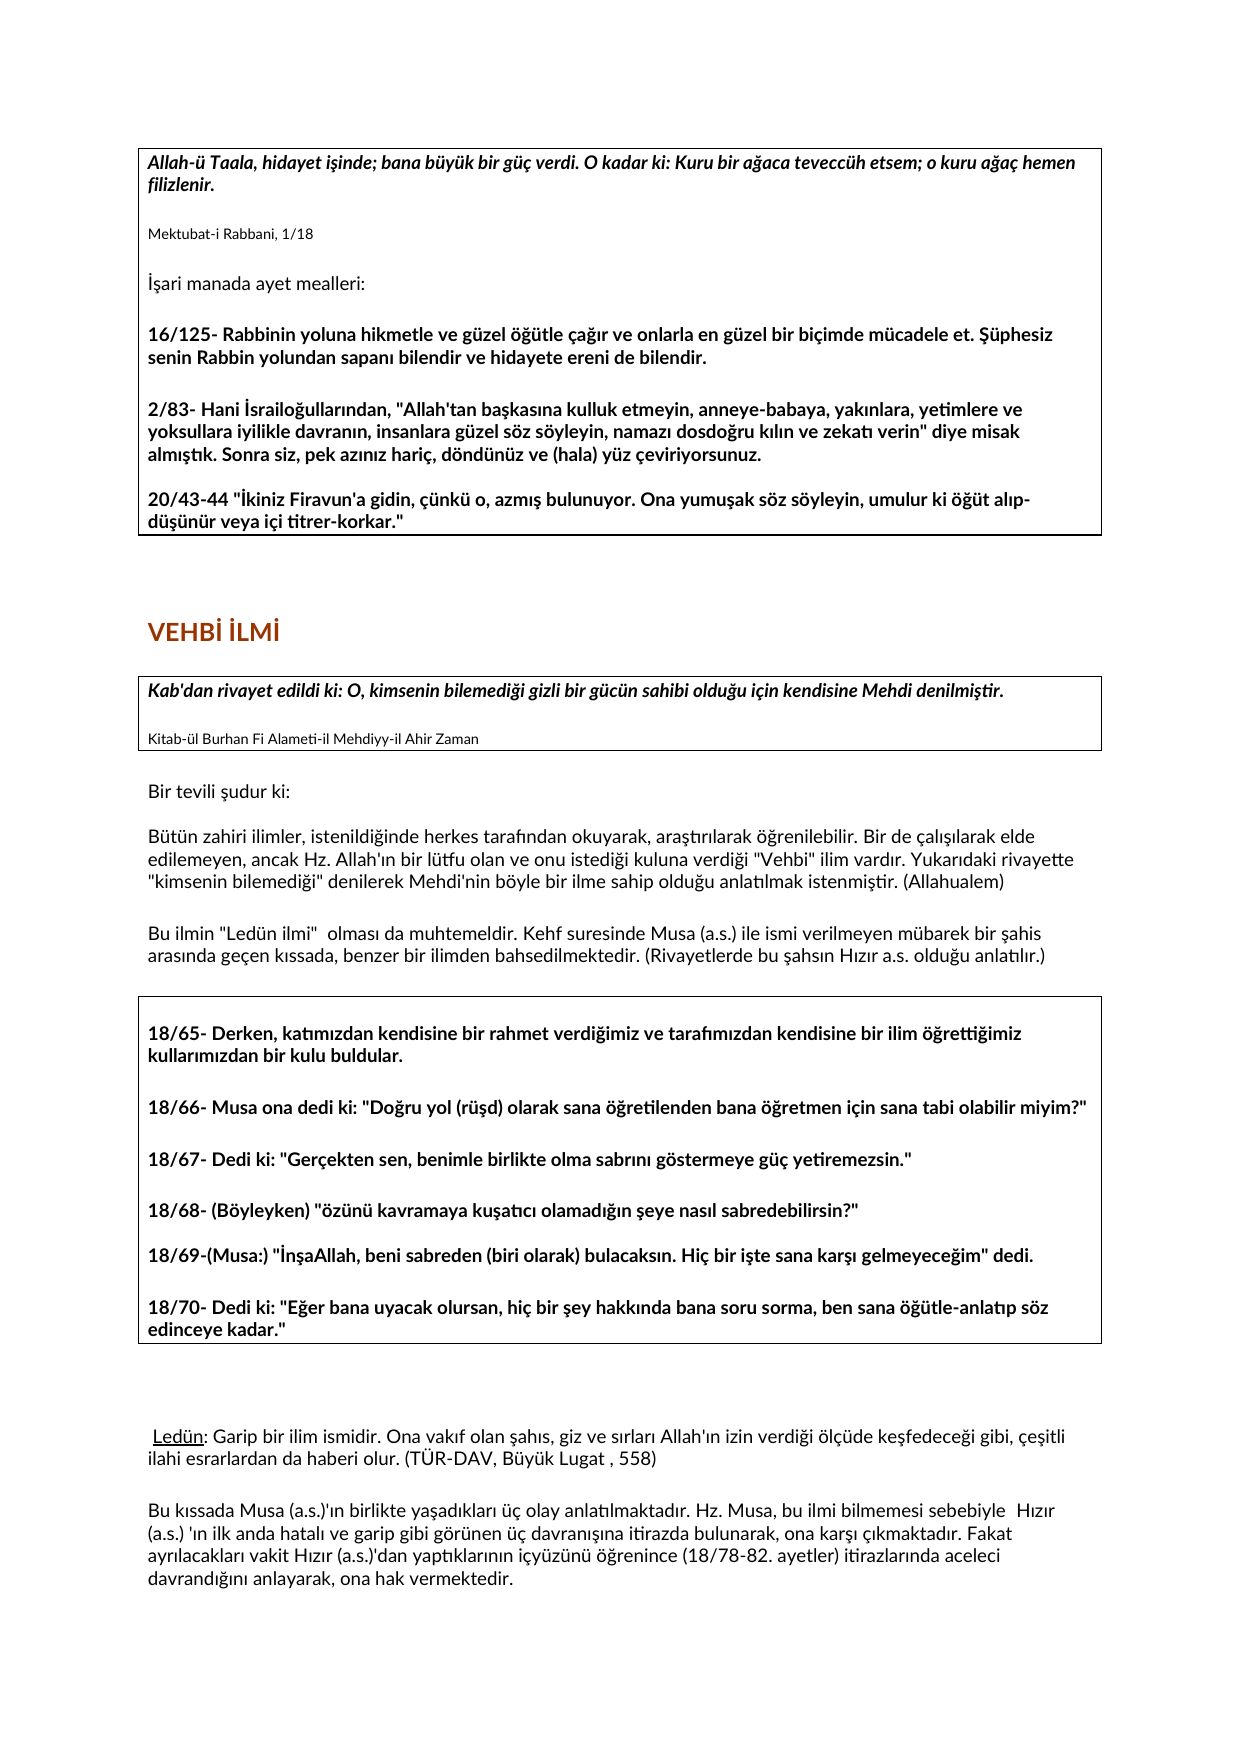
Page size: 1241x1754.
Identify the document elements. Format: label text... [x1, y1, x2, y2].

text Allah-ü Taala, hidayet işinde; bana büyük bir güç verdi. O kadar ki: Kuru bir ağaca teveccüh etsem; o kuru ağaç hemen filizlenir. [139, 149, 1101, 196]
text Bir tevili şudur ki: Bütün zahiri ilimler, istenildiğinde herkes tarafından okuyarak, araştırılarak öğrenilebilir. Bir de çalışılarak elde edilemeyen, ancak Hz. Allah'ın bir lütfu olan ve onu istediği kuluna verdiği "Vehbi" ilim vardır. Yukarıdaki rivayette "kimsenin bilemediği" denilerek Mehdi'nin böyle bir ilme sahip olduğu anlatılmak istenmiştir. (Allahualem) [148, 780, 1093, 893]
text 18/66- Musa ona dedi ki: "Doğru yol (rüşd) olarak sana öğretilenden bana öğretmen için sana tabi olabilir miyim?" [139, 1093, 1101, 1118]
text Bu ilmin "Ledün ilmi" olması da muhtemeldir. Kehf suresinde Musa (a.s.) ile ismi verilmeyen mübarek bir şahis arasında geçen kıssada, benzer bir ilimden bahsedilmektedir. (Rivayetlerde bu şahsın Hızır a.s. olduğu anlatılır.) [148, 922, 1093, 967]
text 18/65- Derken, katımızdan kendisine bir rahmet verdiğimiz ve tarafımızdan kendisine bir ilim öğrettiğimiz kullarımızdan bir kulu buldular. [139, 997, 1101, 1067]
text Kab'dan rivayet edildi ki: O, kimsenin bilemediği gizli bir gücün sahibi olduğu için kendisine Mehdi denilmiştir. [139, 677, 1101, 701]
text Kitab-ül Burhan Fi Alameti-il Mehdiyy-il Ahir Zaman [139, 727, 1101, 750]
text 18/68- (Böyleyken) "özünü kavramaya kuşatıcı olamadığın şeye nasıl sabredebilirsin?" 18/69-(Musa:) "İnşaAllah, beni sabreden (biri olarak) bulacaksın. Hiç bir işte sana karşı gelmeyeceğim" dedi. [139, 1196, 1101, 1267]
text 18/70- Dedi ki: "Eğer bana uyacak olursan, hiç bir şey hakkında bana soru sorma, ben sana öğütle-anlatıp söz edinceye kadar." [139, 1293, 1101, 1343]
text Ledün: Garip bir ilim ismidir. Ona vakıf olan şahıs, giz ve sırları Allah'ın izin verdiği ölçüde keşfedeceği gibi, çeşitli ilahi esrarlardan da haberi olur. (TÜR-DAV, Büyük Lugat , 558) [148, 1425, 1093, 1470]
text VEHBİ İLMİ [148, 616, 1093, 646]
text İşari manada ayet mealleri: [139, 268, 1101, 294]
text 16/125- Rabbinin yoluna hikmetle ve güzel öğütle çağır ve onlarla en güzel bir biçimde mücadele et. Şüphesiz senin Rabbin yolundan sapanı bilendir ve hidayete ereni de bilendir. [139, 320, 1101, 368]
text 2/83- Hani İsrailoğullarından, "Allah'tan başkasına kulluk etmeyin, anneye-babaya, yakınlara, yetimlere ve yoksullara iyilikle davranın, insanlara güzel söz söyleyin, namazı dosdoğru kılın ve zekatı verin" diye misak almıştık. Sonra siz, pek azınız hariç, döndünüz ve (hala) yüz çeviriyorsunuz. 20/43-44 "İkiniz Firavun'a gidin, çünkü o, azmış bulunuyor. Ona yumuşak söz söyleyin, umulur ki öğüt alıp-düşünür veya içi titrer-korkar." [139, 394, 1101, 534]
text Bu kıssada Musa (a.s.)'ın birlikte yaşadıkları üç olay anlatılmaktadır. Hz. Musa, bu ilmi bilmemesi sebebiyle Hızır (a.s.) 'ın ilk anda hatalı ve garip gibi görünen üç davranışına itirazda bulunarak, ona karşı çıkmaktadır. Fakat ayrılacakları vakit Hızır (a.s.)'dan yaptıklarının içyüzünü öğrenince (18/78-82. ayetler) itirazlarında aceleci davrandığını anlayarak, ona hak vermektedir. [148, 1499, 1093, 1589]
text Mektubat-i Rabbani, 1/18 [139, 222, 1101, 242]
text 18/67- Dedi ki: "Gerçekten sen, benimle birlikte olma sabrını göstermeye güç yetiremezsin." [139, 1144, 1101, 1170]
